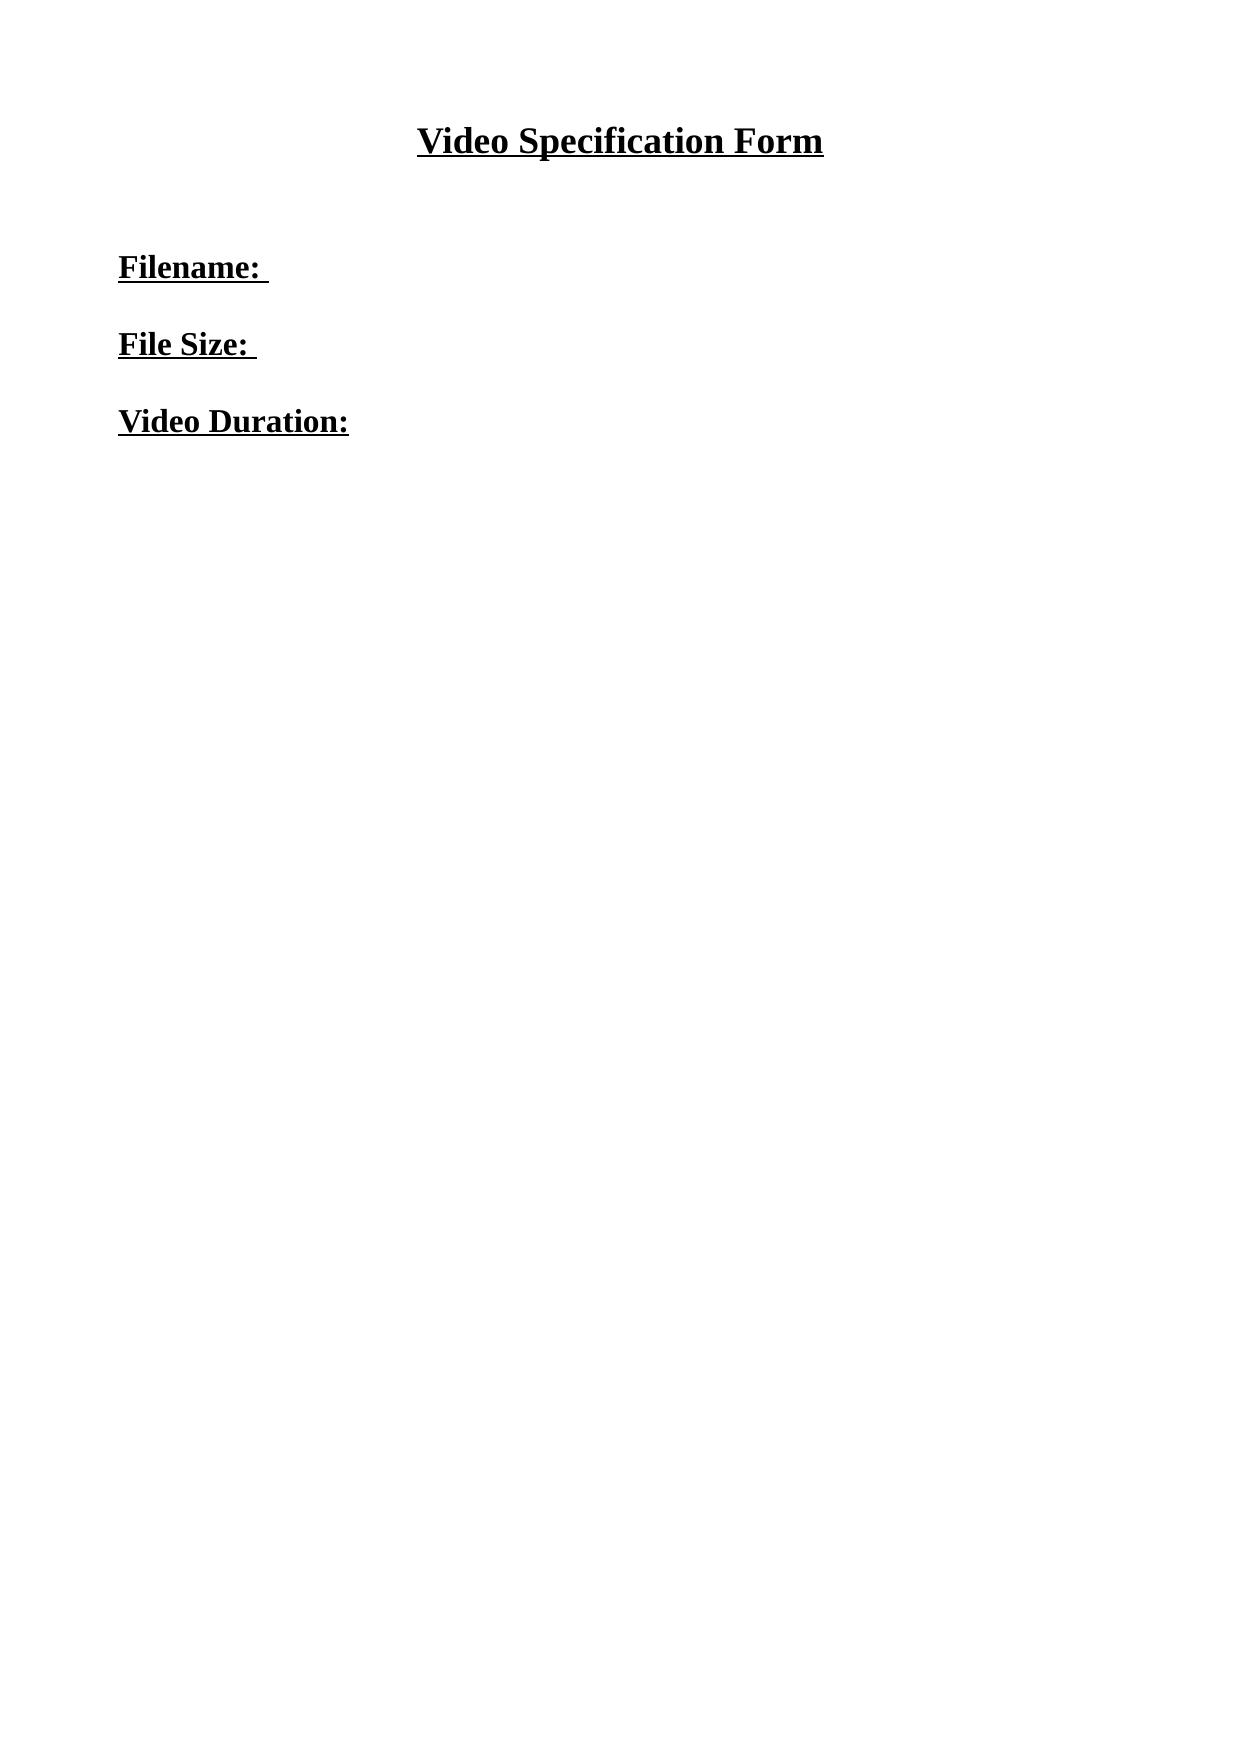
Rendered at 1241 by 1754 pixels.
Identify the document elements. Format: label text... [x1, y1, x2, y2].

text Filename: [118, 247, 1122, 286]
text Video Specification Form [118, 118, 1122, 161]
text Video Duration: [118, 401, 1122, 477]
text File Size: [118, 324, 1122, 362]
